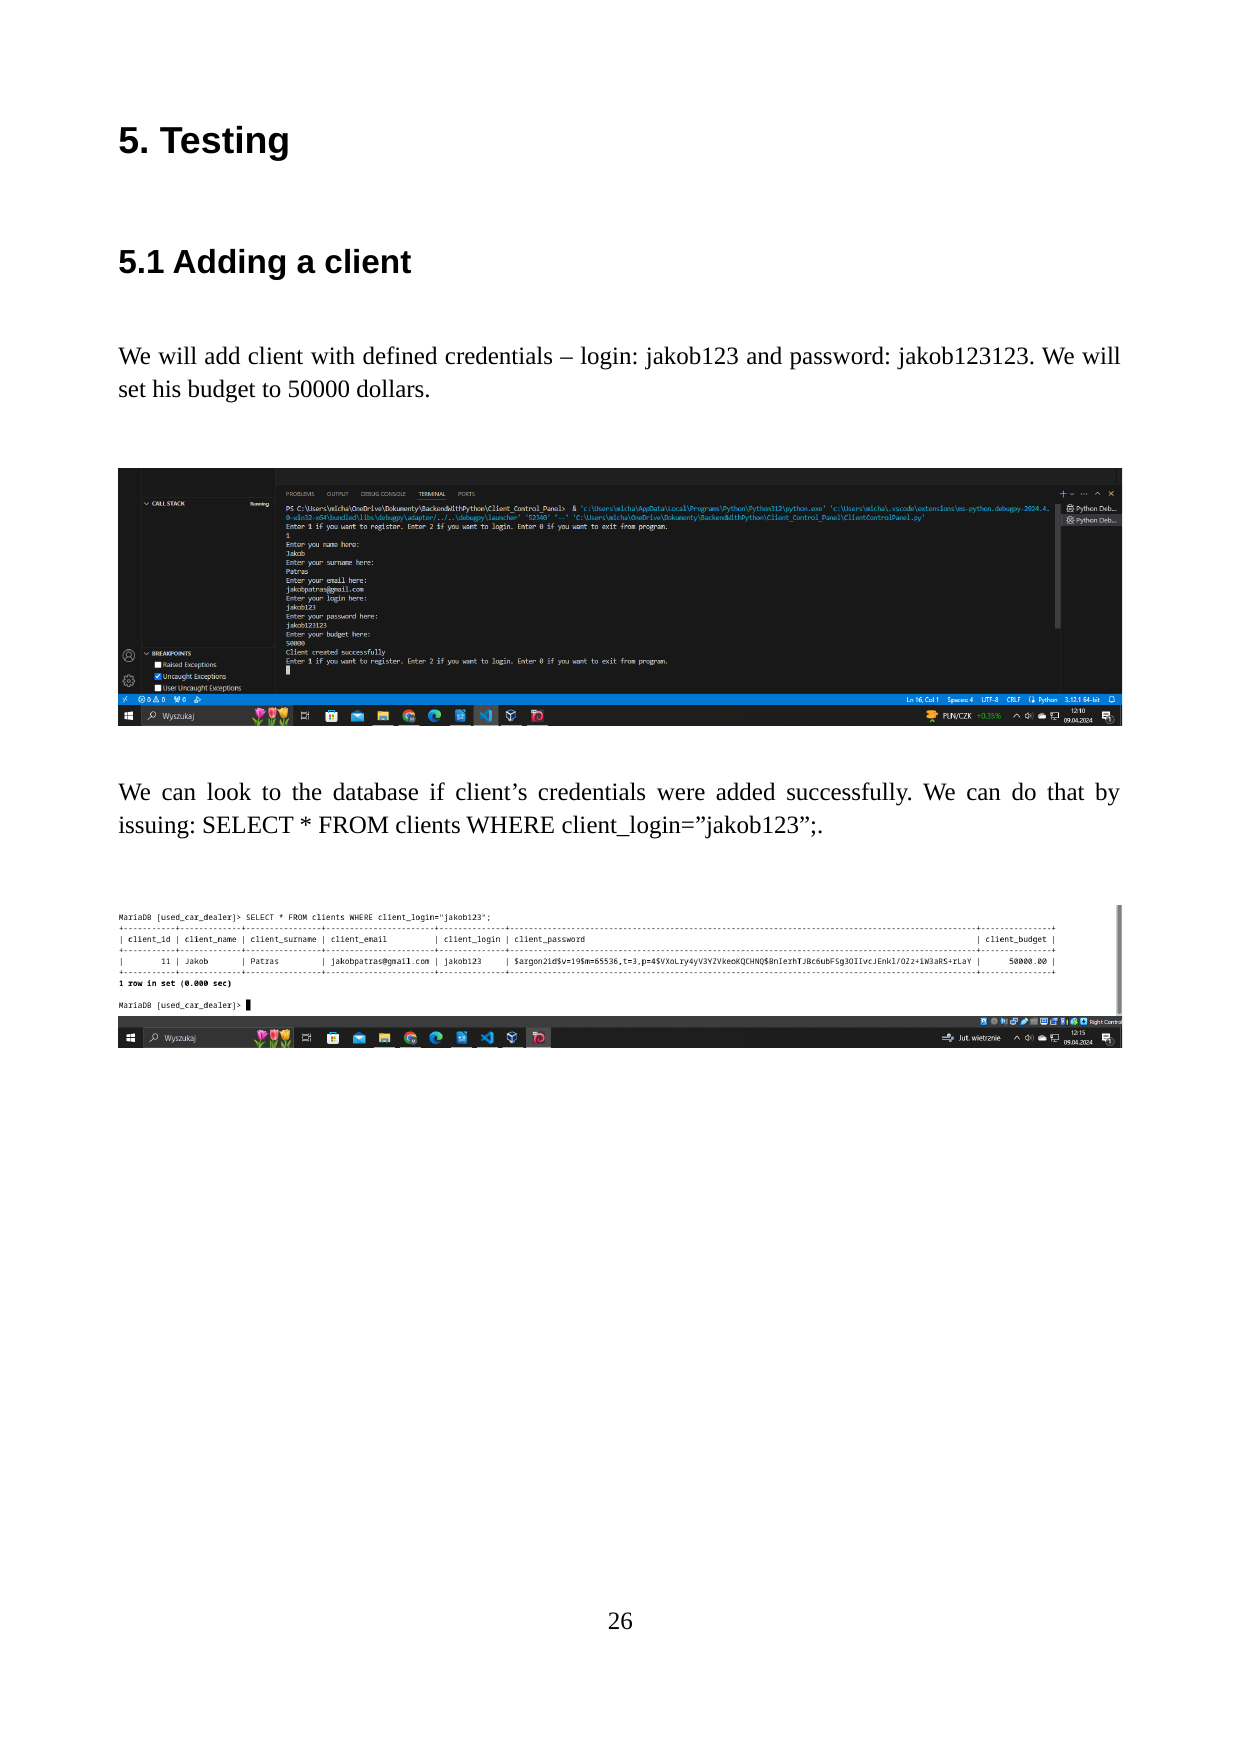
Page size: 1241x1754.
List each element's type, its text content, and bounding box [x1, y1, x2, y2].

text We will add client with defined credentials – login: jakob123 and password: jakob123123. We will set his budget to 50000 dollars. [118, 341, 1122, 402]
picture [118, 905, 1123, 1048]
text We can look to the database if client’s credentials were added successfully. We can do that by issuing: SELECT * FROM clients WHERE client_login=”jakob123”;. [118, 777, 1122, 839]
picture [118, 468, 1123, 726]
subtitle 5. Testing [118, 118, 1122, 161]
subtitle 5.1 Adding a client [118, 242, 1122, 281]
